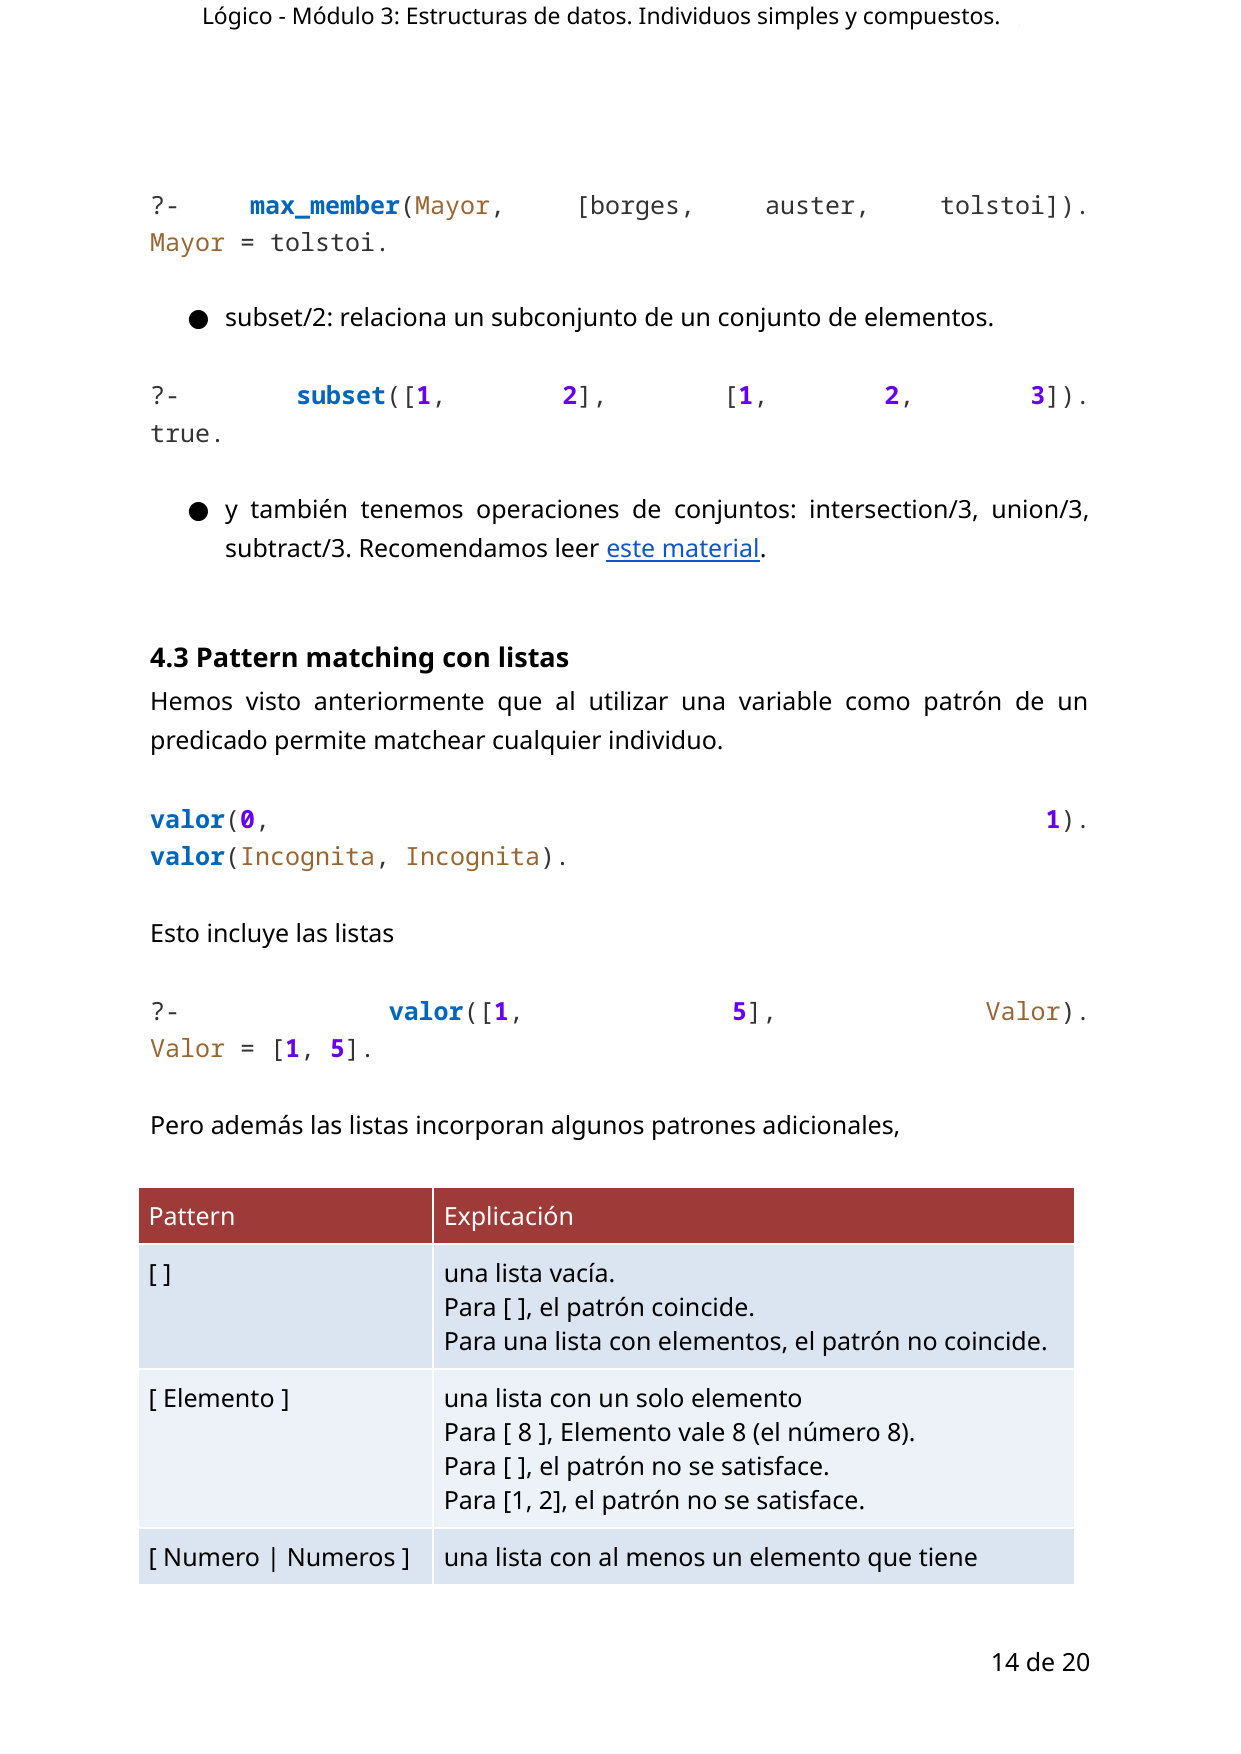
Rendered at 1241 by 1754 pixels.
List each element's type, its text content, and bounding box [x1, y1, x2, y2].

text Pero además las listas incorporan algunos patrones adicionales, [150, 1107, 1090, 1142]
table_cell [ Numero | Numeros ] [139, 1529, 432, 1584]
list subset/2: relaciona un subconjunto de un conjunto de elementos. [187, 299, 1090, 334]
table_cell una lista con al menos un elemento que tiene [434, 1529, 1074, 1584]
text ?- valor([1, 5], Valor). Valor = [1, 5]. [150, 993, 1090, 1065]
list y también tenemos operaciones de conjuntos: intersection/3, union/3, subtract/3. Recomendamos leer este material. [187, 492, 1090, 565]
table_cell [ Elemento ] [139, 1370, 432, 1527]
text Esto incluye las listas [150, 915, 1090, 949]
text valor(0, 1). valor(Incognita, Incognita). [150, 801, 1090, 873]
table_cell [ ] [139, 1245, 432, 1368]
subtitle 4.3 Pattern matching con listas [150, 638, 1090, 675]
table_header Pattern [139, 1188, 432, 1243]
table_cell una lista con un solo elemento Para [ 8 ], Elemento vale 8 (el número 8). Para [ ], el patrón no se satisface. Para [1, 2], el patrón no se satisface. [434, 1370, 1074, 1527]
text ?- max_member(Mayor, [borges, auster, tolstoi]). Mayor = tolstoi. [150, 187, 1090, 259]
table_header Explicación [434, 1188, 1074, 1243]
table_cell una lista vacía. Para [ ], el patrón coincide. Para una lista con elementos, el patrón no coincide. [434, 1245, 1074, 1368]
text Hemos visto anteriormente que al utilizar una variable como patrón de un predicado permite matchear cualquier individuo. [150, 684, 1090, 757]
text ?- subset([1, 2], [1, 2, 3]). true. [150, 378, 1090, 449]
